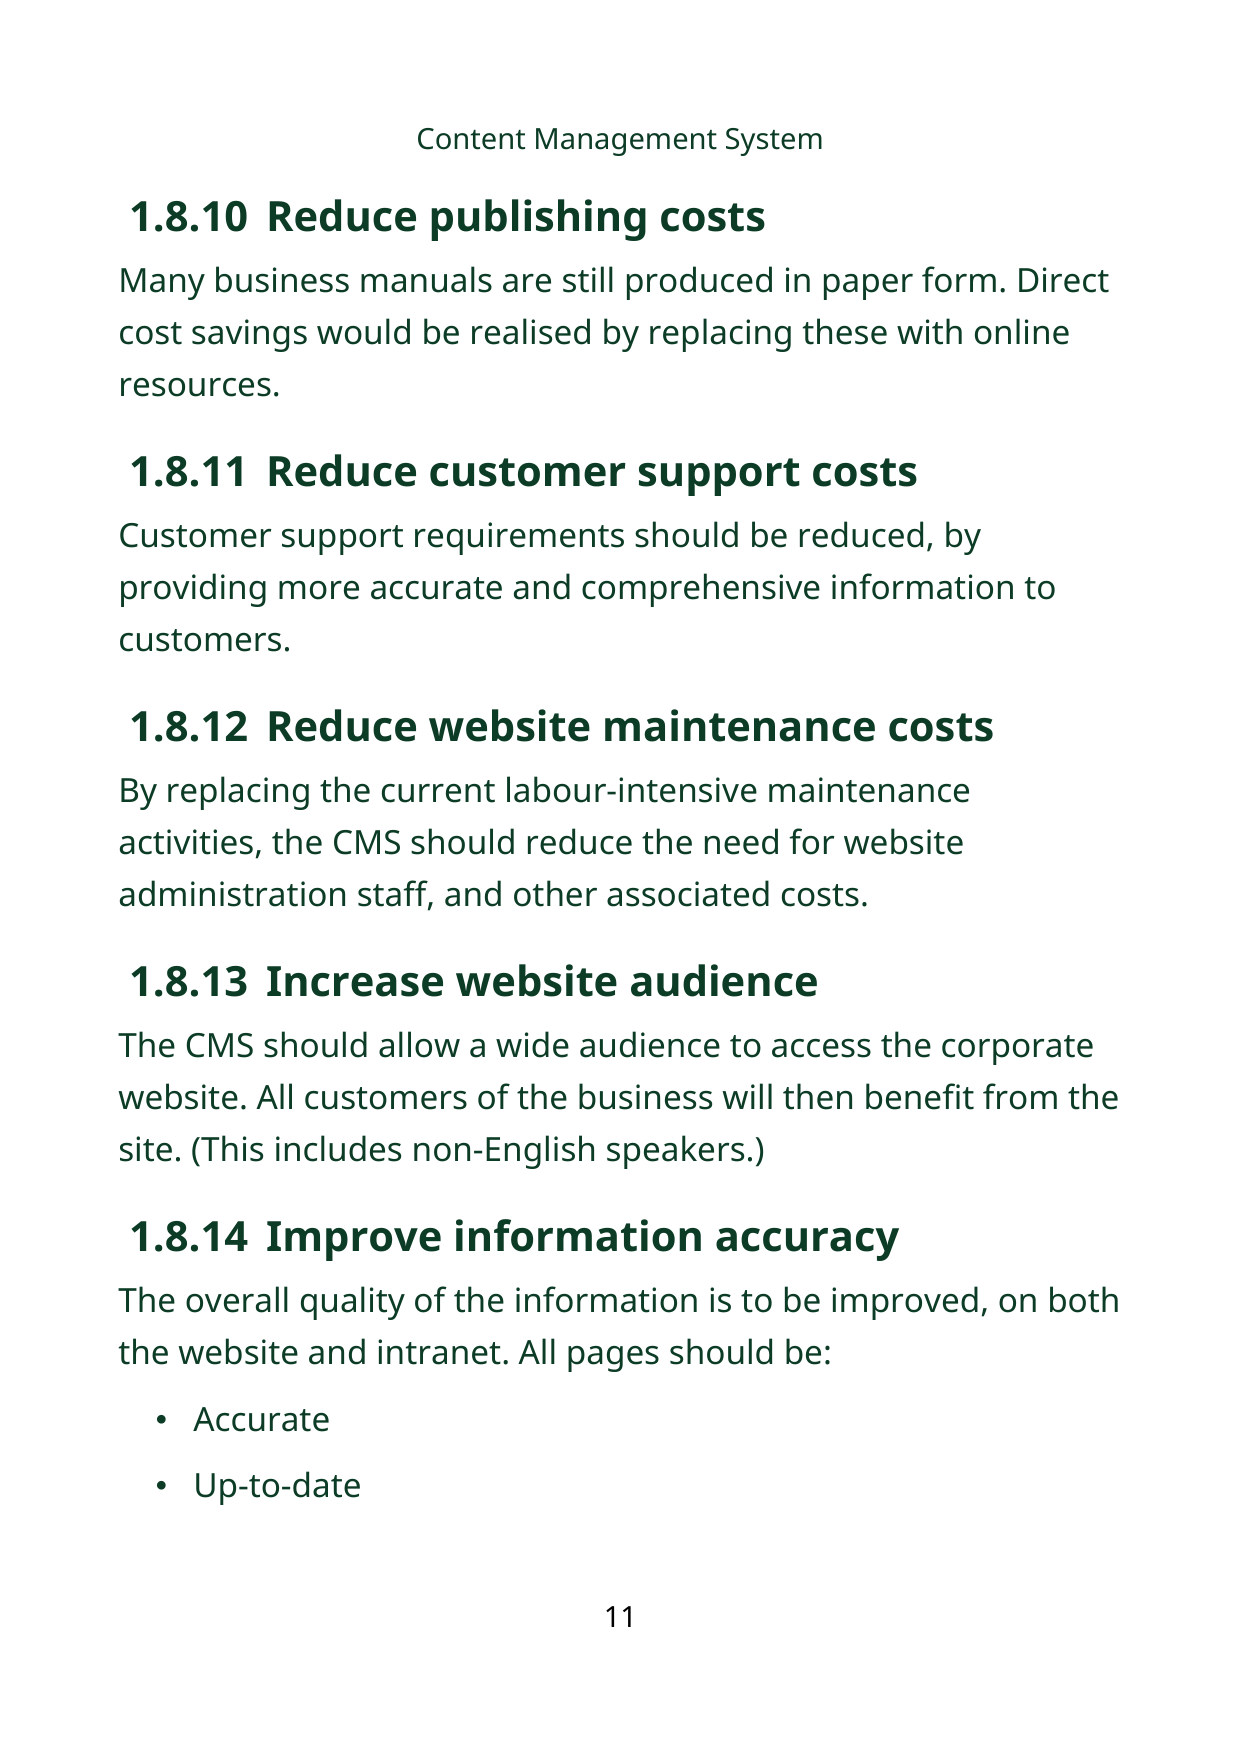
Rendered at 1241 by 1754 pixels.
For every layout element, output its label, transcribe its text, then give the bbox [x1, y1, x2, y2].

subtitle Reduce website maintenance costs [118, 697, 1122, 754]
text The overall quality of the information is to be improved, on both the website and intranet. All pages should be: [118, 1277, 1122, 1374]
subtitle Reduce publishing costs [118, 187, 1122, 244]
text Customer support requirements should be reduced, by providing more accurate and comprehensive information to customers. [118, 512, 1122, 661]
text The CMS should allow a wide audience to access the corporate website. All customers of the business will then benefit from the site. (This includes non-English speakers.) [118, 1022, 1122, 1171]
text By replacing the current labour-intensive maintenance activities, the CMS should reduce the need for website administration staff, and other associated costs. [118, 767, 1122, 916]
subtitle Reduce customer support costs [118, 442, 1122, 499]
subtitle Increase website audience [118, 952, 1122, 1009]
text Many business manuals are still produced in paper form. Direct cost savings would be realised by replacing these with online resources. [118, 257, 1122, 406]
subtitle Improve information accuracy [118, 1207, 1122, 1264]
list Up-to-date [156, 1462, 1122, 1508]
list Accurate [156, 1396, 1122, 1441]
